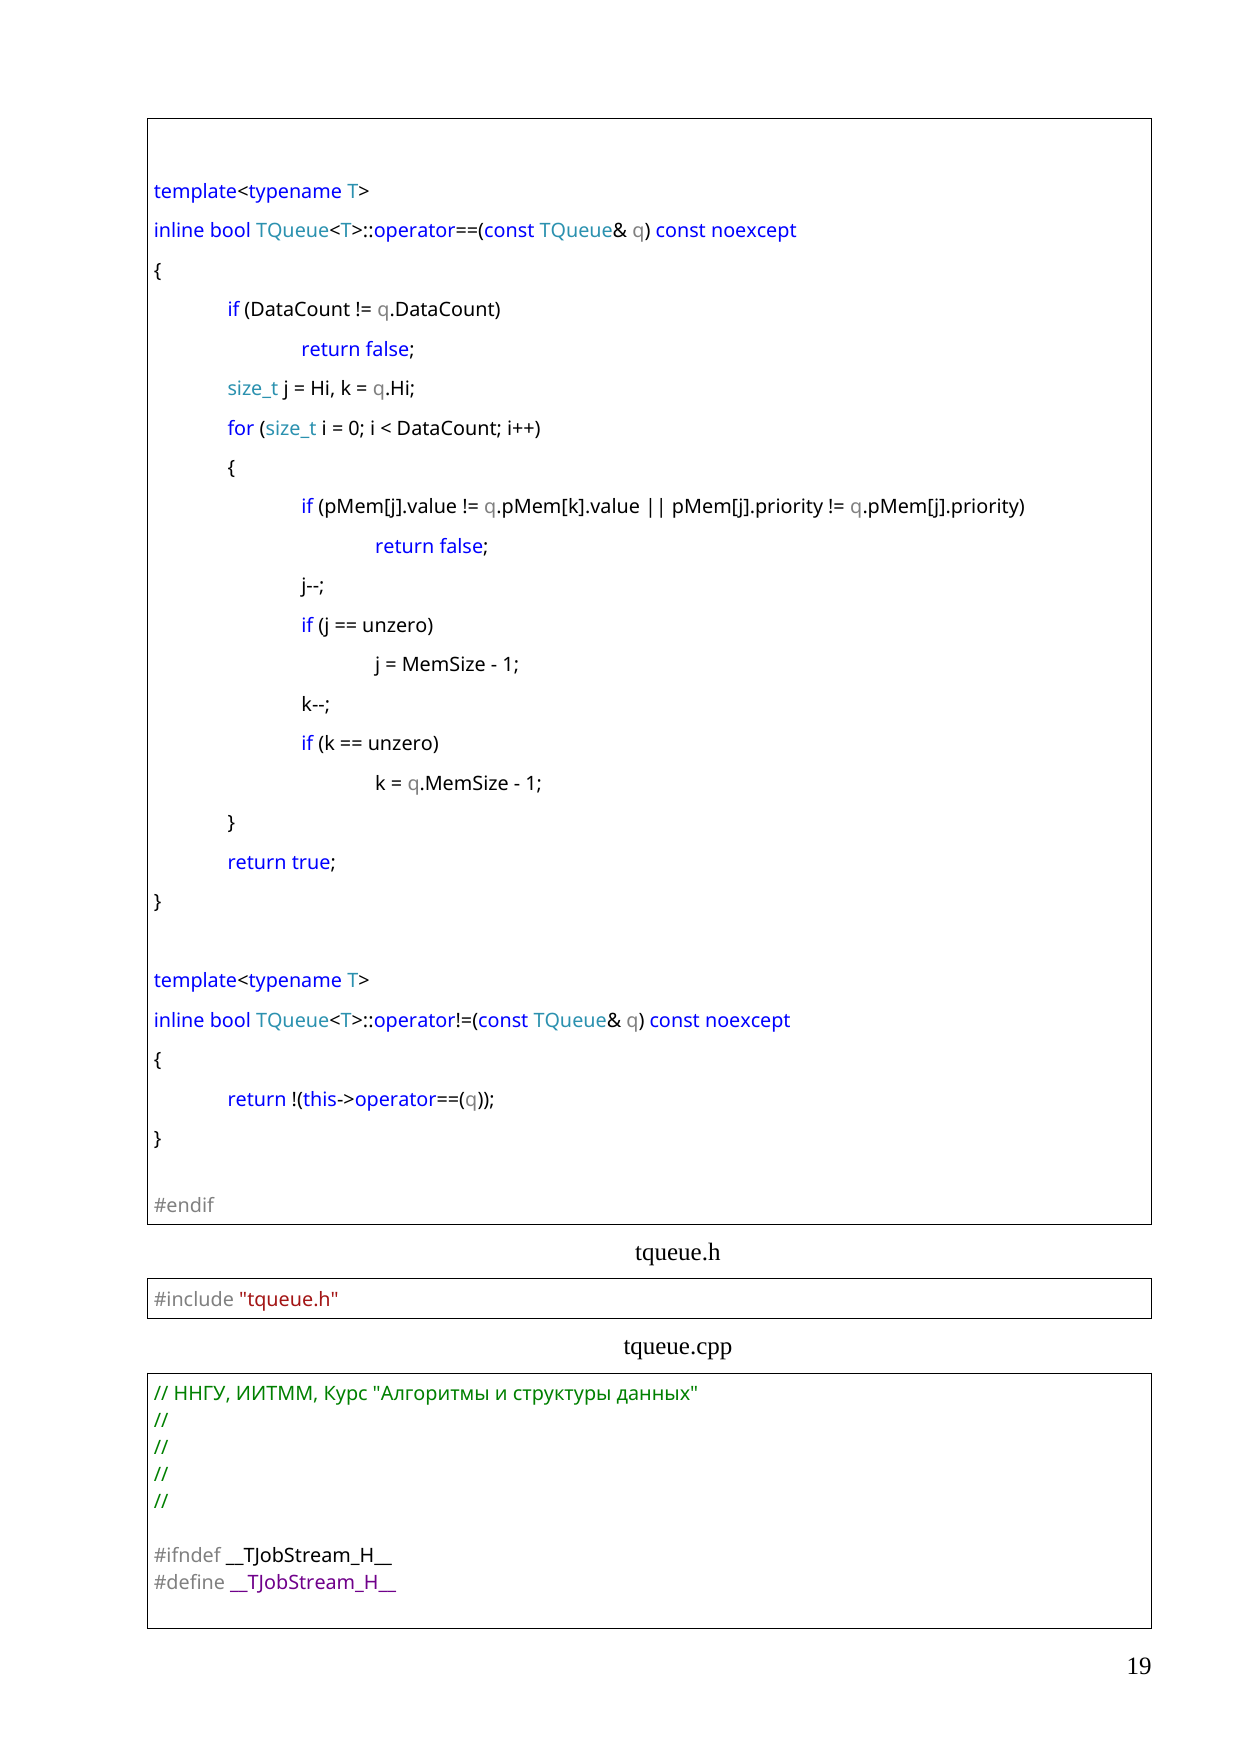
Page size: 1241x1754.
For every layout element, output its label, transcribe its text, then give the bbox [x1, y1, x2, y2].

table_header // ННГУ, ИИТММ, Курс "Алгоритмы и структуры данных" // // // // #ifndef __TJobStream_H__ #define __TJobStream_H__ [148, 1374, 1151, 1628]
text tqueue.h [148, 1237, 1152, 1266]
table_header template<typename T> inline bool TQueue<T>::operator==(const TQueue& q) const noexcept { if (DataCount != q.DataCount) return false; size_t j = Hi, k = q.Hi; for (size_t i = 0; i < DataCount; i++) { if (pMem[j].value != q.pMem[k].value || pMem[j].priority != q.pMem[j].priority) return false; j--; if (j == unzero) j = MemSize - 1; k--; if (k == unzero) k = q.MemSize - 1; } return true; } template<typename T> inline bool TQueue<T>::operator!=(const TQueue& q) const noexcept { return !(this->operator==(q)); } #endif [148, 119, 1151, 1223]
table_header #include "tqueue.h" [148, 1279, 1151, 1318]
text tqueue.cpp [148, 1331, 1152, 1360]
